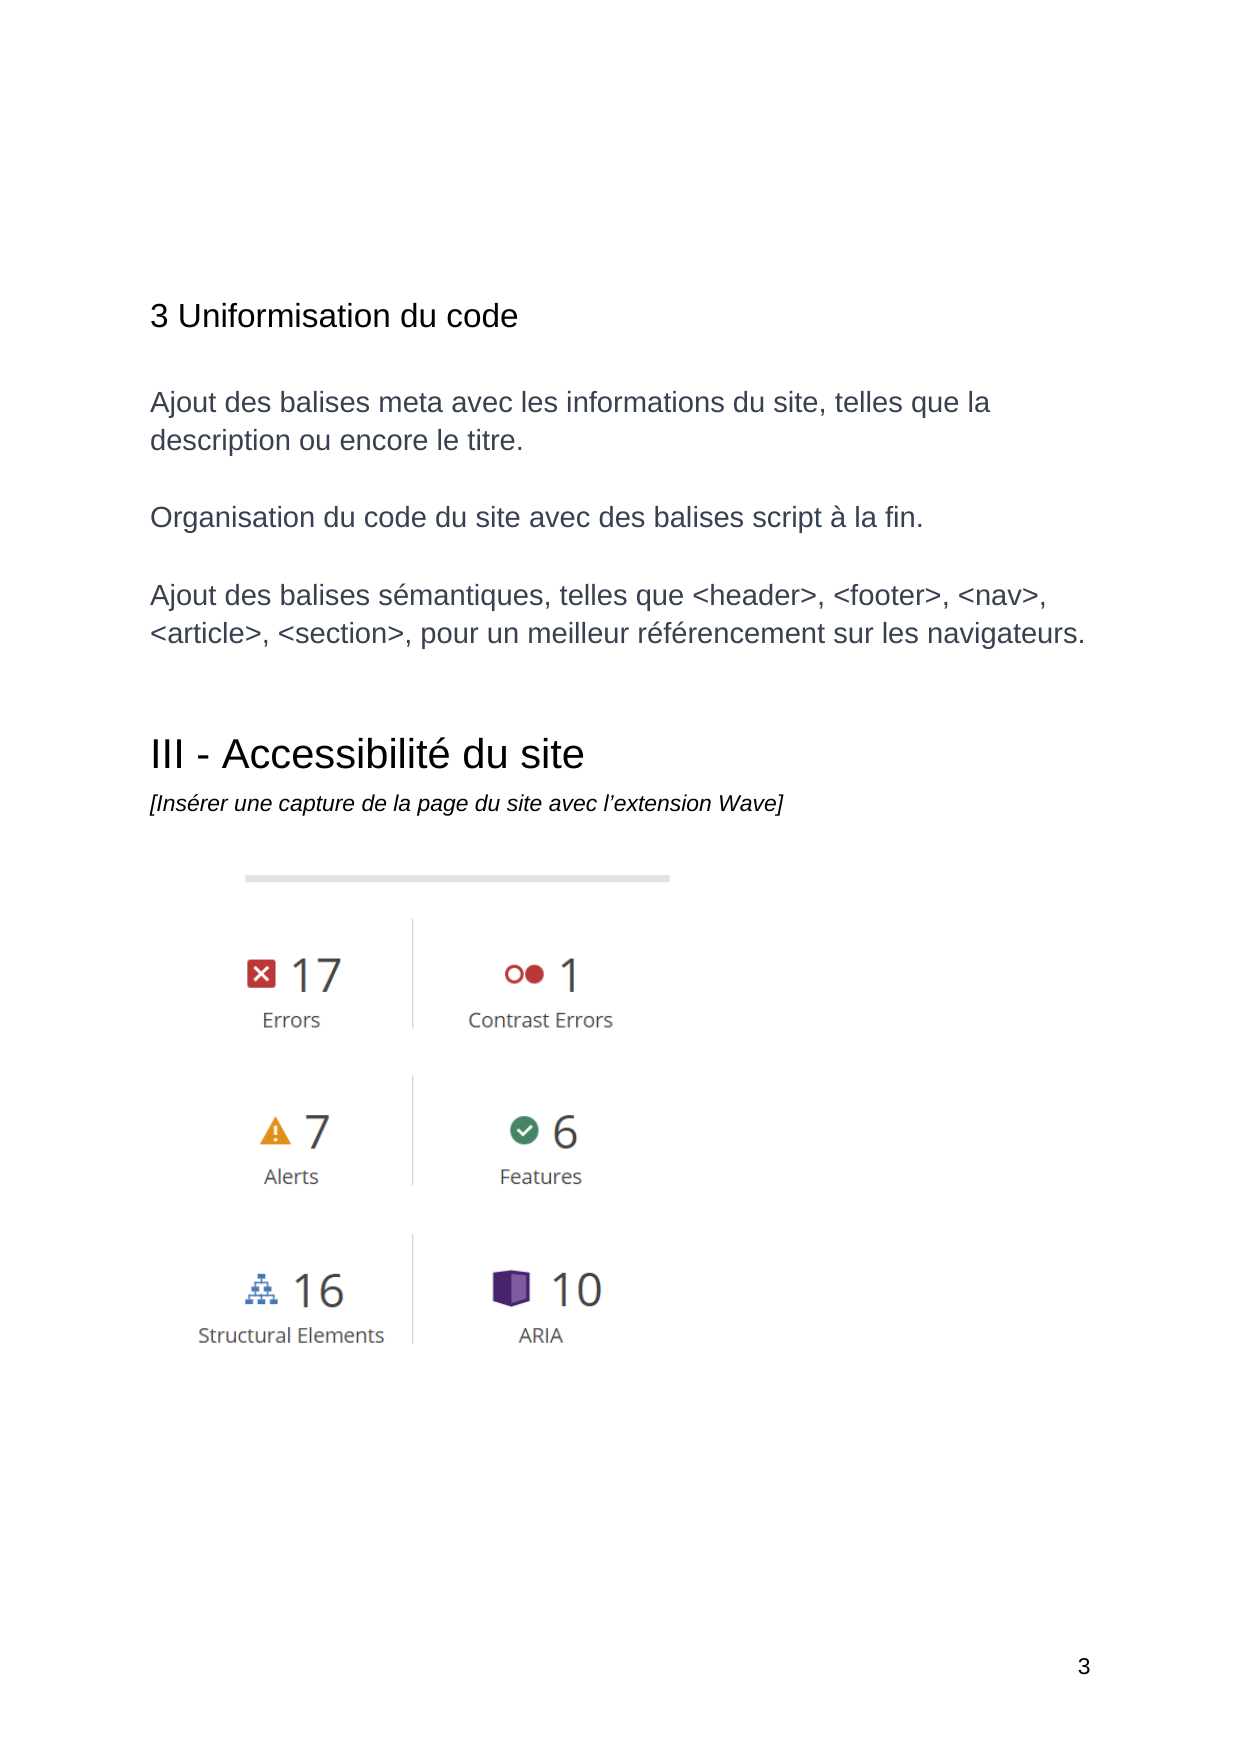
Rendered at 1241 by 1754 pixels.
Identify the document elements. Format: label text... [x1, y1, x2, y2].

text Organisation du code du site avec des balises script à la fin. [150, 501, 1090, 534]
text Ajout des balises sémantiques, telles que <header>, <footer>, <nav>, <article>, <section>, pour un meilleur référencement sur les navigateurs. [150, 578, 1090, 650]
subtitle III - Accessibilité du site [150, 729, 1090, 777]
text 3 Uniformisation du code [150, 297, 1090, 335]
text Ajout des balises meta avec les informations du site, telles que la description ou encore le titre. [150, 385, 1090, 457]
picture [166, 875, 670, 1371]
text [Insérer une capture de la page du site avec l’extension Wave] [150, 790, 1090, 816]
